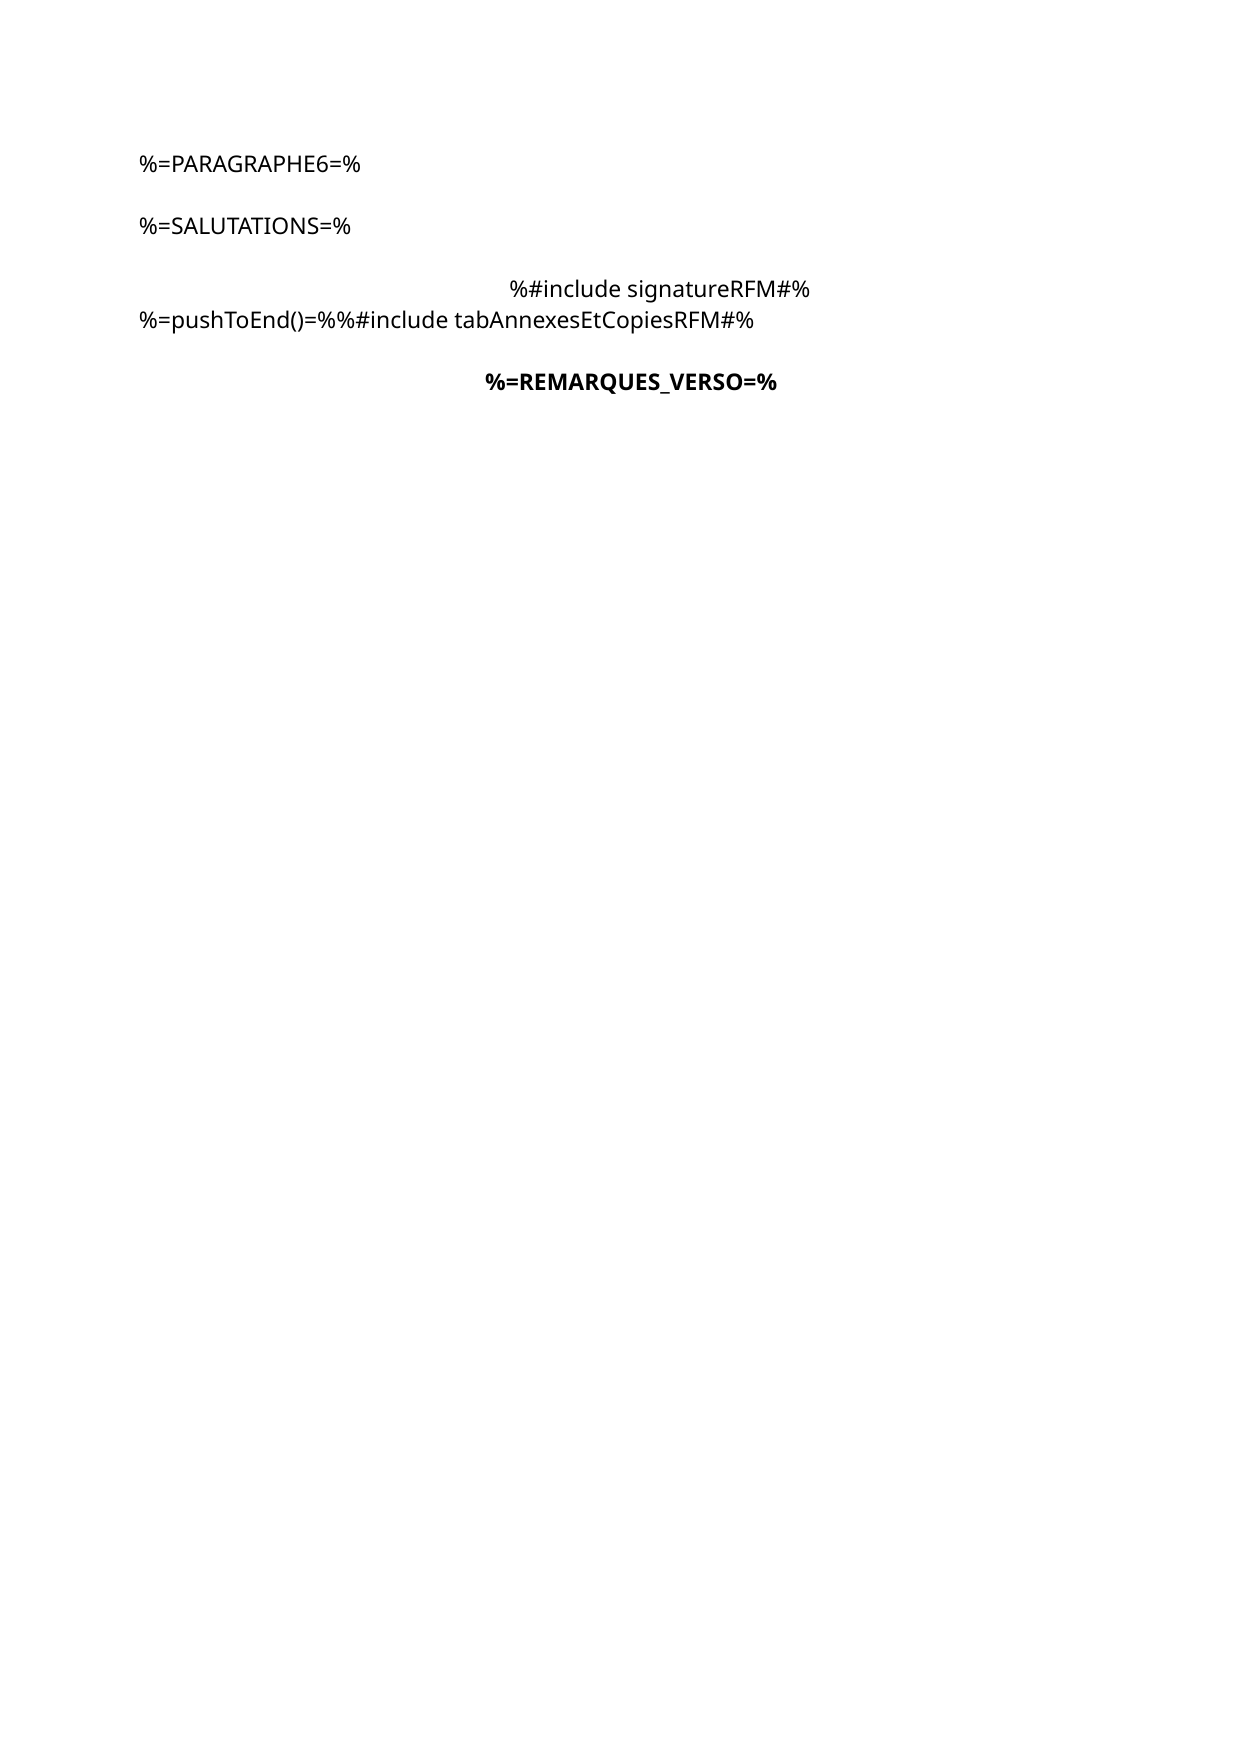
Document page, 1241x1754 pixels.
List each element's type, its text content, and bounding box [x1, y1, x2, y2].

text %=pushToEnd()=%%#include tabAnnexesEtCopiesRFM#% [139, 304, 1123, 335]
text %=SALUTATIONS=% [139, 210, 1123, 241]
text %#include signatureRFM#% [139, 273, 1123, 304]
text %=REMARQUES_VERSO=% [139, 366, 1123, 398]
text %=PARAGRAPHE6=% [139, 148, 1123, 179]
